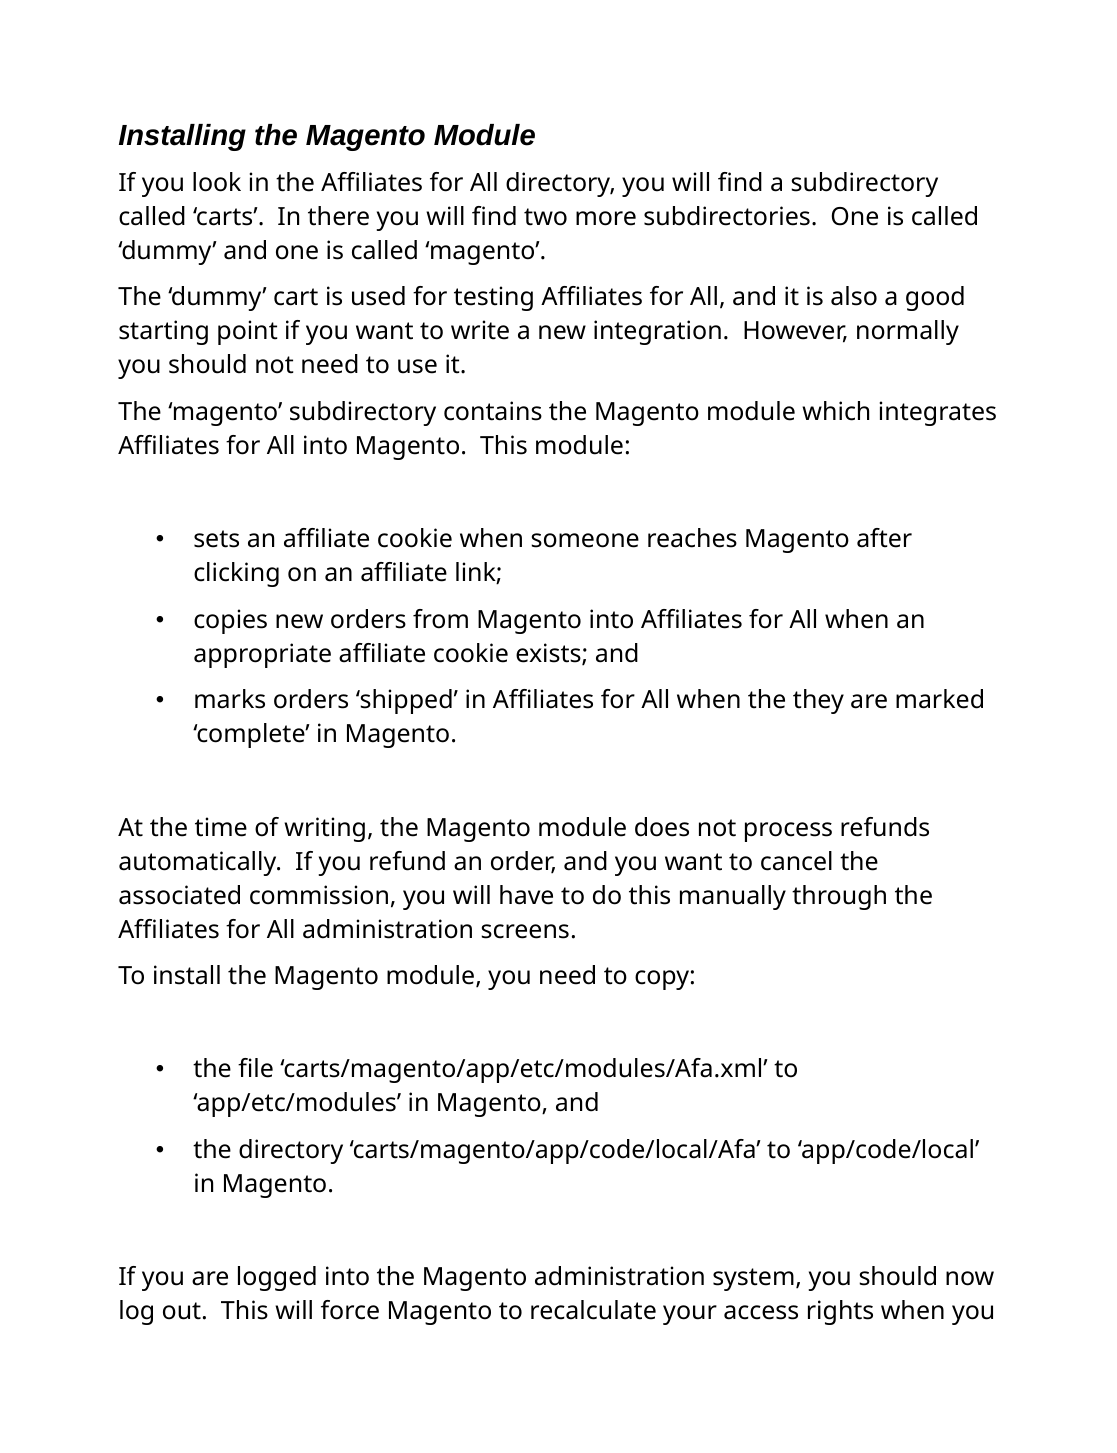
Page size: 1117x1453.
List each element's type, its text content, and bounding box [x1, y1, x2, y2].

text If you look in the Affiliates for All directory, you will find a subdirectory called ‘carts’. In there you will find two more subdirectories. One is called ‘dummy’ and one is called ‘magento’. [118, 164, 999, 266]
list the file ‘carts/magento/app/etc/modules/Afa.xml’ to ‘app/etc/modules’ in Magento, and [156, 1051, 999, 1119]
list sets an affiliate cookie when someone reaches Magento after clicking on an affiliate link; [156, 521, 999, 589]
list marks orders ‘shipped’ in Affiliates for All when the they are marked ‘complete’ in Magento. [156, 682, 999, 750]
text The ‘dummy’ cart is used for testing Affiliates for All, and it is also a good starting point if you want to write a new integration. However, normally you should not need to use it. [118, 279, 999, 381]
text If you are logged into the Magento administration system, you should now log out. This will force Magento to recalculate your access rights when you [118, 1259, 999, 1327]
subtitle Installing the Magento Module [118, 118, 999, 152]
text The ‘magento’ subdirectory contains the Magento module which integrates Affiliates for All into Magento. This module: [118, 393, 999, 462]
text To install the Magento module, you need to copy: [118, 958, 999, 992]
text At the time of writing, the Magento module does not process refunds automatically. If you refund an order, and you want to cancel the associated commission, you will have to do this manually through the Affiliates for All administration screens. [118, 809, 999, 945]
list the directory ‘carts/magento/app/code/local/Afa’ to ‘app/code/local’ in Magento. [156, 1132, 999, 1200]
list copies new orders from Magento into Affiliates for All when an appropriate affiliate cookie exists; and [156, 601, 999, 669]
